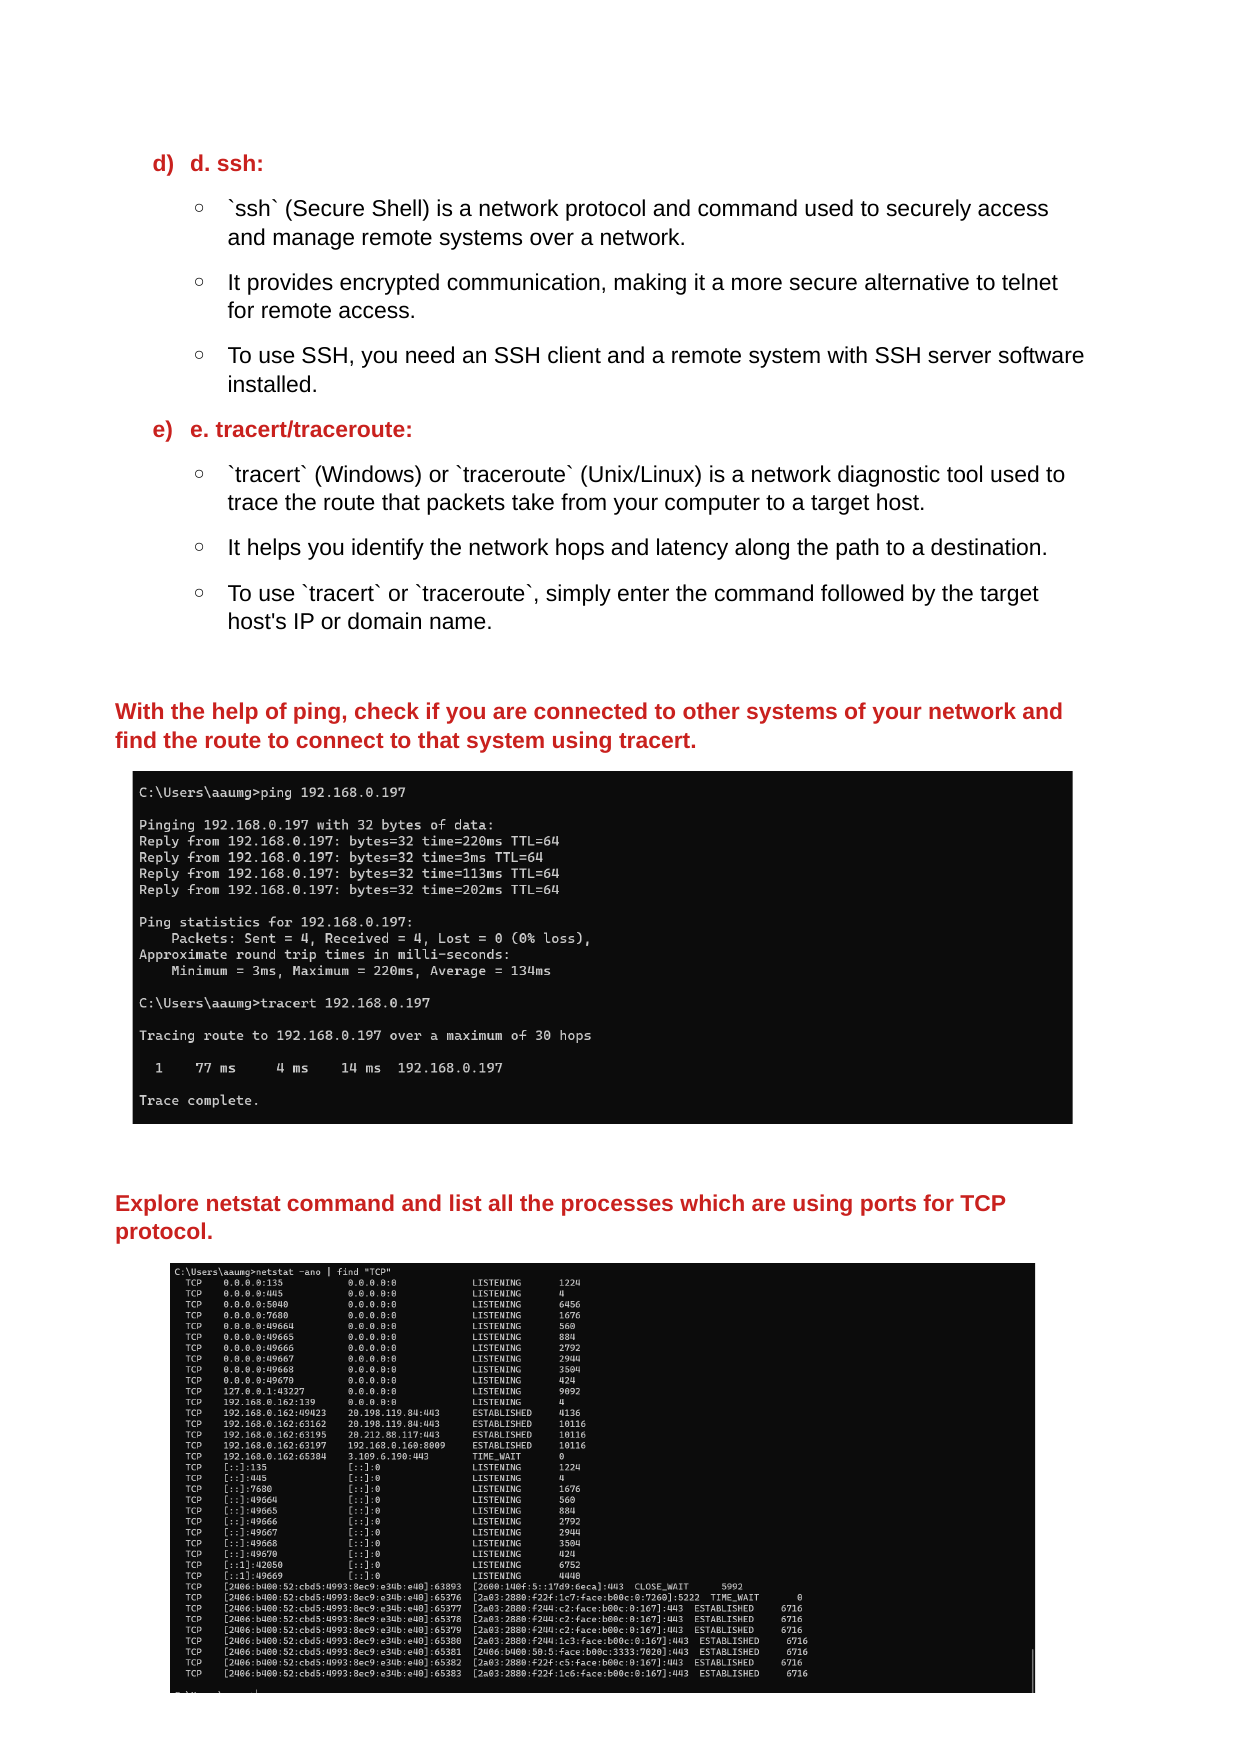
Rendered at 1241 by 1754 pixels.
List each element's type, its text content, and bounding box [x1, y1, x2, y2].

picture [170, 1263, 1036, 1693]
list To use `tracert` or `traceroute`, simply enter the command followed by the target host's IP or domain name. [190, 579, 1090, 634]
list It provides encrypted communication, making it a more secure alternative to telnet for remote access. [190, 269, 1090, 323]
list To use SSH, you need an SSH client and a remote system with SSH server software installed. [190, 342, 1090, 397]
list d. ssh: [152, 150, 1090, 176]
list e. tracert/traceroute: [152, 416, 1090, 442]
picture [132, 771, 1073, 1124]
list It helps you identify the network hops and latency along the path to a destination. [190, 534, 1090, 561]
text Explore netstat command and list all the processes which are using ports for TCP protocol. [115, 1189, 1090, 1244]
list `ssh` (Secure Shell) is a network protocol and command used to securely access and manage remote systems over a network. [190, 195, 1090, 250]
text With the help of ping, check if you are connected to other systems of your network and find the route to connect to that system using tracert. [115, 698, 1090, 753]
list `tracert` (Windows) or `traceroute` (Unix/Linux) is a network diagnostic tool used to trace the route that packets take from your computer to a target host. [190, 461, 1090, 516]
